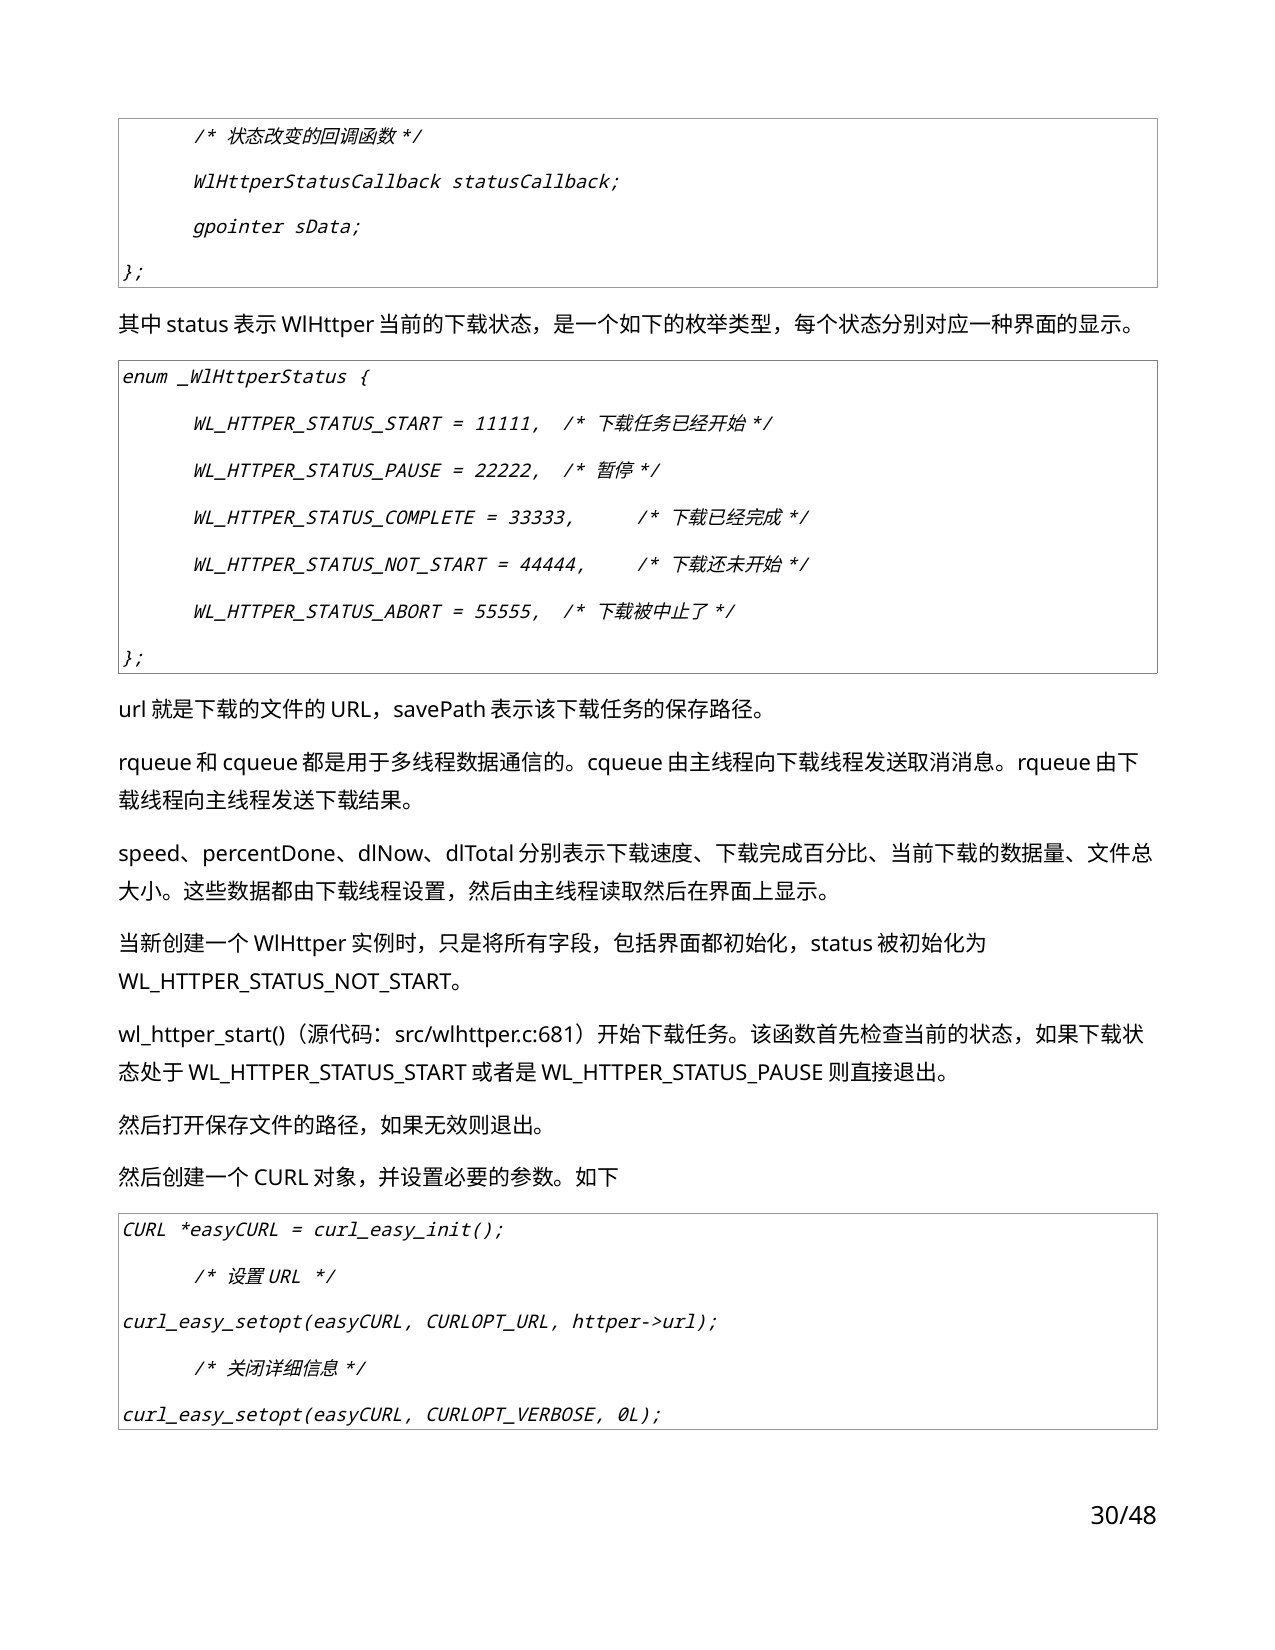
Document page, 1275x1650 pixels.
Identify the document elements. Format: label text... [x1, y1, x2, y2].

text WL_HTTPER_STATUS_START = 11111, /* 下载任务已经开始 */ [119, 405, 1157, 435]
text CURL *easyCURL = curl_easy_init(); [119, 1214, 1157, 1242]
text }; [119, 256, 1157, 287]
text curl_easy_setopt(easyCURL, CURLOPT_URL, httper->url); [119, 1305, 1157, 1334]
text 其中status表示WlHttper当前的下载状态，是一个如下的枚举类型，每个状态分别对应一种界面的显示。 [118, 307, 1157, 339]
text gpointer sData; [119, 211, 1157, 239]
text /* 关闭详细信息 */ [119, 1351, 1157, 1381]
text /* 状态改变的回调函数 */ [119, 119, 1157, 148]
text WL_HTTPER_STATUS_NOT_START = 44444, /* 下载还未开始 */ [119, 547, 1157, 577]
text curl_easy_setopt(easyCURL, CURLOPT_VERBOSE, 0L); [119, 1398, 1157, 1429]
text url就是下载的文件的URL，savePath表示该下载任务的保存路径。 [118, 692, 1157, 724]
text speed、percentDone、dlNow、dlTotal分别表示下载速度、下载完成百分比、当前下载的数据量、文件总大小。这些数据都由下载线程设置，然后由主线程读取然后在界面上显示。 [118, 836, 1157, 905]
text rqueue和cqueue都是用于多线程数据通信的。cqueue由主线程向下载线程发送取消消息。rqueue由下载线程向主线程发送下载结果。 [118, 745, 1157, 815]
text 当新创建一个WlHttper实例时，只是将所有字段，包括界面都初始化，status被初始化为WL_HTTPER_STATUS_NOT_START。 [118, 926, 1157, 996]
text 然后打开保存文件的路径，如果无效则退出。 [118, 1108, 1157, 1139]
text wl_httper_start()（源代码：src/wlhttper.c:681）开始下载任务。该函数首先检查当前的状态，如果下载状态处于WL_HTTPER_STATUS_START或者是WL_HTTPER_STATUS_PAUSE则直接退出。 [118, 1017, 1157, 1087]
text WL_HTTPER_STATUS_PAUSE = 22222, /* 暂停 */ [119, 452, 1157, 483]
text enum _WlHttperStatus { [119, 361, 1157, 388]
text WlHttperStatusCallback statusCallback; [119, 165, 1157, 194]
text 然后创建一个CURL对象，并设置必要的参数。如下 [118, 1160, 1157, 1192]
text WL_HTTPER_STATUS_COMPLETE = 33333, /* 下载已经完成 */ [119, 499, 1157, 530]
text WL_HTTPER_STATUS_ABORT = 55555, /* 下载被中止了 */ [119, 594, 1157, 624]
text /* 设置URL */ [119, 1258, 1157, 1288]
text }; [119, 641, 1157, 673]
